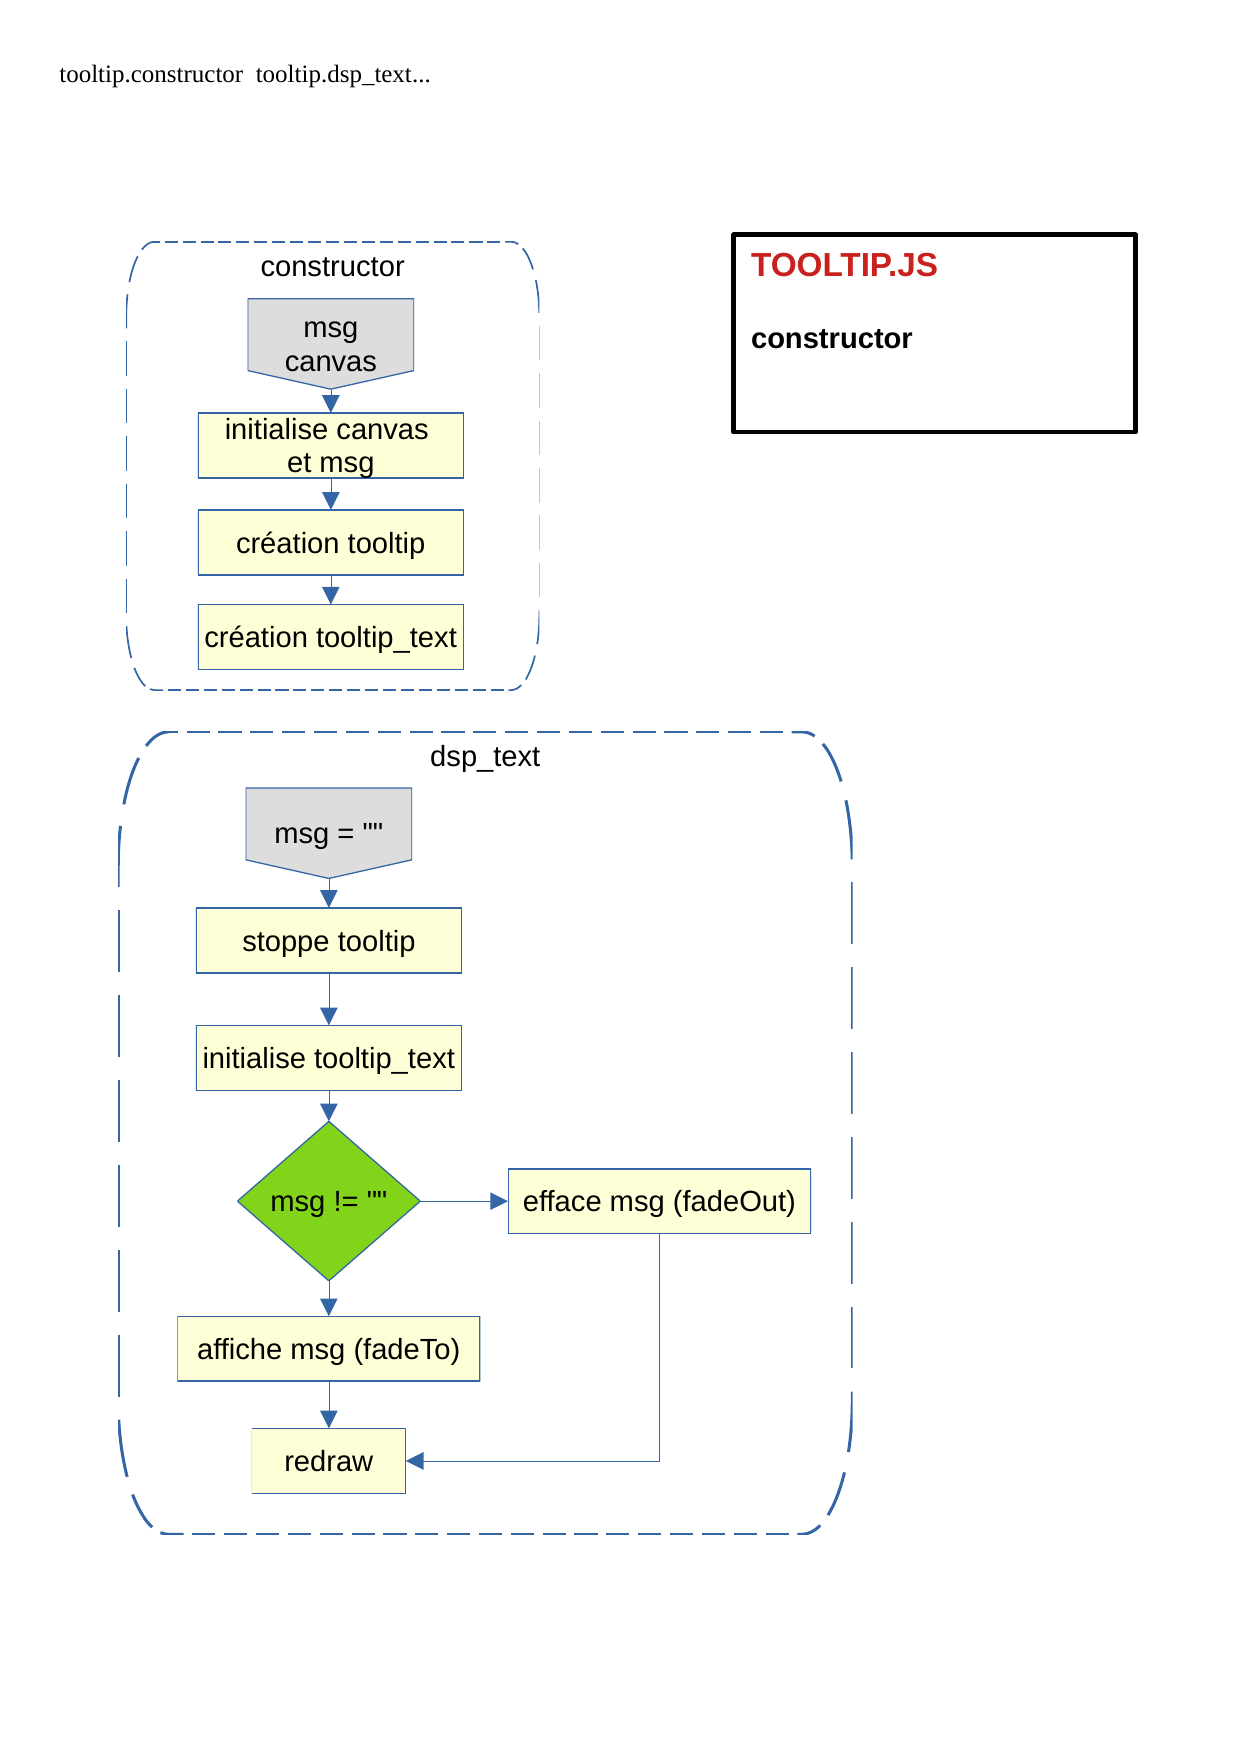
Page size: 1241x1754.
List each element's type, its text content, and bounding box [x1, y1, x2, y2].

text tooltip.constructor tooltip.dsp_text... [59, 59, 1181, 88]
